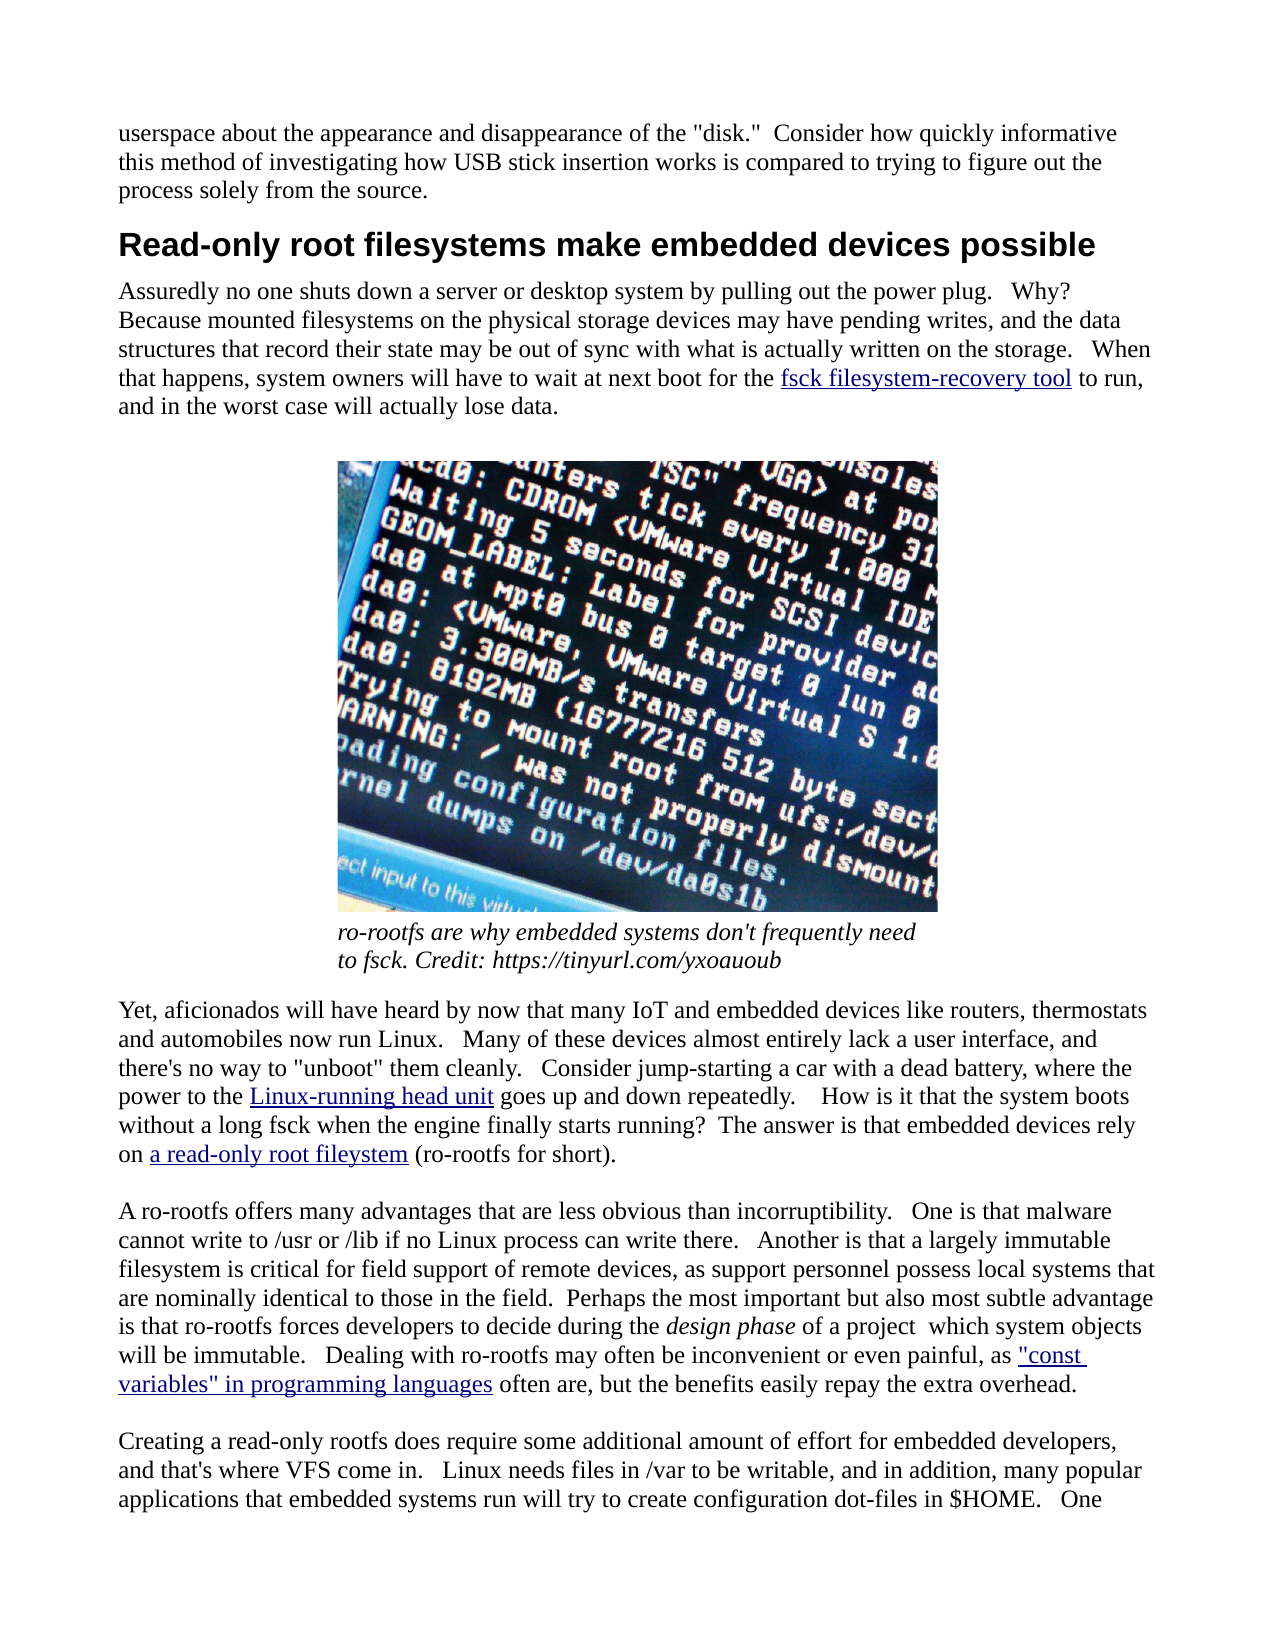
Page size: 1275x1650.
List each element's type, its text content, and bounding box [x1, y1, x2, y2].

text ro-rootfs are why embedded systems don't frequently need to fsck. Credit: https://tinyurl.com/yxoauoub [337, 912, 937, 974]
text Assuredly no one shuts down a server or desktop system by pulling out the power plug. Why? Because mounted filesystems on the physical storage devices may have pending writes, and the data structures that record their state may be out of sync with what is actually written on the storage. When that happens, system owners will have to wait at next boot for the fsck filesystem-recovery tool to run, and in the worst case will actually lose data. [118, 276, 1157, 420]
text userspace about the appearance and disappearance of the "disk." Consider how quickly informative this method of investigating how USB stick insertion works is compared to trying to figure out the process solely from the source. [118, 118, 1157, 204]
text A ro-rootfs offers many advantages that are less obvious than incorruptibility. One is that malware cannot write to /usr or /lib if no Linux process can write there. Another is that a largely immutable filesystem is critical for field support of remote devices, as support personnel possess local systems that are nominally identical to those in the field. Perhaps the most important but also most subtle advantage is that ro-rootfs forces developers to decide during the design phase of a project which system objects will be immutable. Dealing with ro-rootfs may often be inconvenient or even painful, as "const variables" in programming languages often are, but the benefits easily repay the extra overhead. [118, 1196, 1157, 1398]
text Yet, aficionados will have heard by now that many IoT and embedded devices like routers, thermostats and automobiles now run Linux. Many of these devices almost entirely lack a user interface, and there's no way to "unboot" them cleanly. Consider jump-starting a car with a dead battery, where the power to the Linux-running head unit goes up and down repeatedly. How is it that the system boots without a long fsck when the engine finally starts running? The answer is that embedded devices rely on a read-only root fileystem (ro-rootfs for short). [118, 995, 1157, 1168]
picture [337, 461, 392, 645]
text Creating a read-only rootfs does require some additional amount of effort for embedded developers, and that's where VFS come in. Linux needs files in /var to be writable, and in addition, many popular applications that embedded systems run will try to create configuration dot-files in $HOME. One [118, 1426, 1157, 1513]
picture [337, 461, 938, 912]
subtitle Read-only root filesystems make embedded devices possible [118, 225, 1157, 264]
